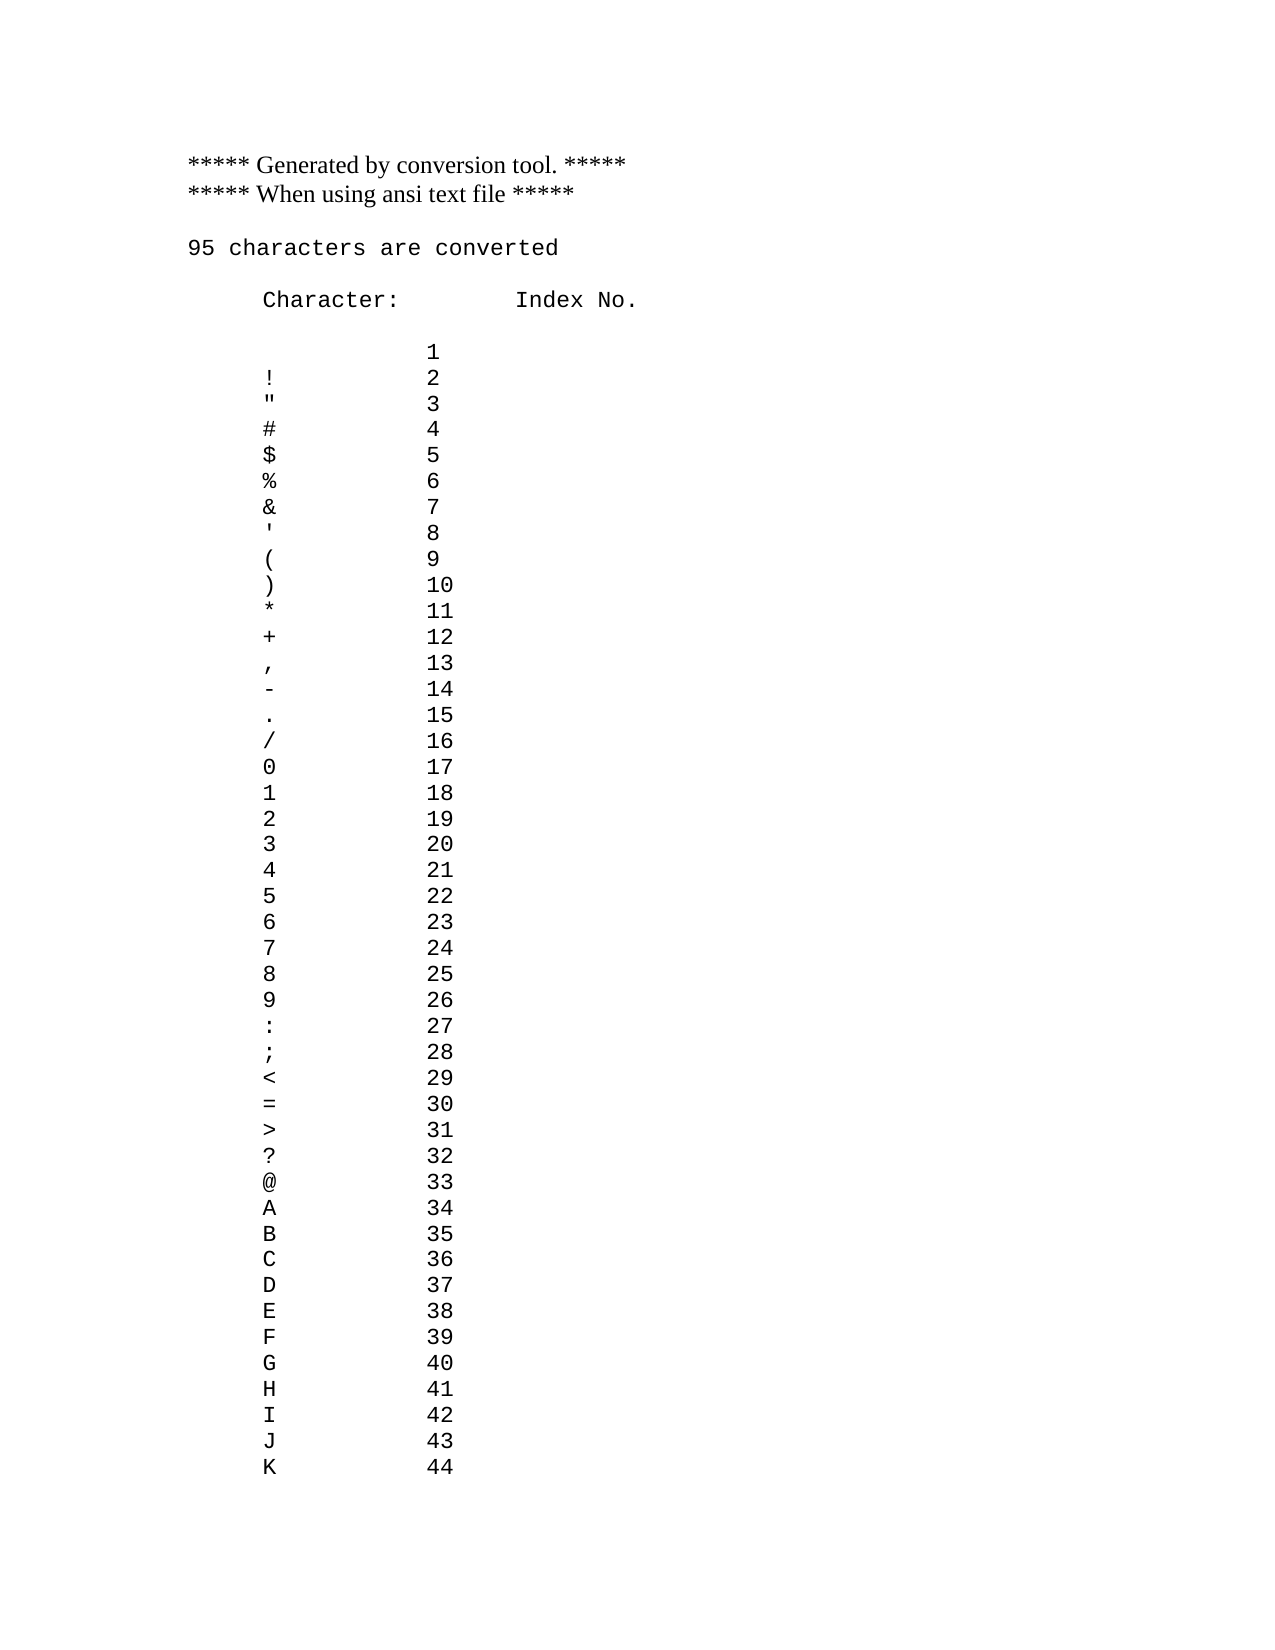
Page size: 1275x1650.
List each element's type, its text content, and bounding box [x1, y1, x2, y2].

text 95 characters are converted [187, 236, 1087, 262]
text , 13 [187, 651, 1087, 677]
text Character: Index No. [187, 288, 1087, 314]
text 7 24 [187, 937, 1087, 962]
text I 42 [187, 1403, 1087, 1429]
text & 7 [187, 496, 1087, 522]
text ; 28 [187, 1040, 1087, 1066]
text ( 9 [187, 547, 1087, 573]
text . 15 [187, 703, 1087, 729]
text ! 2 [187, 366, 1087, 392]
text / 16 [187, 729, 1087, 755]
text A 34 [187, 1196, 1087, 1222]
text B 35 [187, 1222, 1087, 1248]
text * 11 [187, 599, 1087, 625]
text E 38 [187, 1300, 1087, 1326]
text G 40 [187, 1352, 1087, 1377]
text 5 22 [187, 885, 1087, 911]
text ' 8 [187, 522, 1087, 547]
text H 41 [187, 1377, 1087, 1403]
text : 27 [187, 1014, 1087, 1040]
text F 39 [187, 1326, 1087, 1352]
text J 43 [187, 1429, 1087, 1455]
text ***** Generated by conversion tool. ***** [187, 150, 1087, 179]
text $ 5 [187, 444, 1087, 470]
text C 36 [187, 1248, 1087, 1274]
text - 14 [187, 677, 1087, 703]
text < 29 [187, 1066, 1087, 1092]
text 8 25 [187, 962, 1087, 988]
text 0 17 [187, 755, 1087, 781]
text " 3 [187, 392, 1087, 418]
text # 4 [187, 418, 1087, 444]
text % 6 [187, 470, 1087, 496]
text @ 33 [187, 1170, 1087, 1196]
text ***** When using ansi text file ***** [187, 179, 1087, 207]
text > 31 [187, 1118, 1087, 1144]
text + 12 [187, 625, 1087, 651]
text ) 10 [187, 573, 1087, 599]
text 3 20 [187, 833, 1087, 859]
text 6 23 [187, 911, 1087, 937]
text 4 21 [187, 859, 1087, 885]
text 1 18 [187, 781, 1087, 807]
text 9 26 [187, 988, 1087, 1014]
text 2 19 [187, 807, 1087, 833]
text = 30 [187, 1092, 1087, 1118]
text ? 32 [187, 1144, 1087, 1170]
text 1 [187, 340, 1087, 366]
text K 44 [187, 1455, 1087, 1481]
text D 37 [187, 1274, 1087, 1300]
